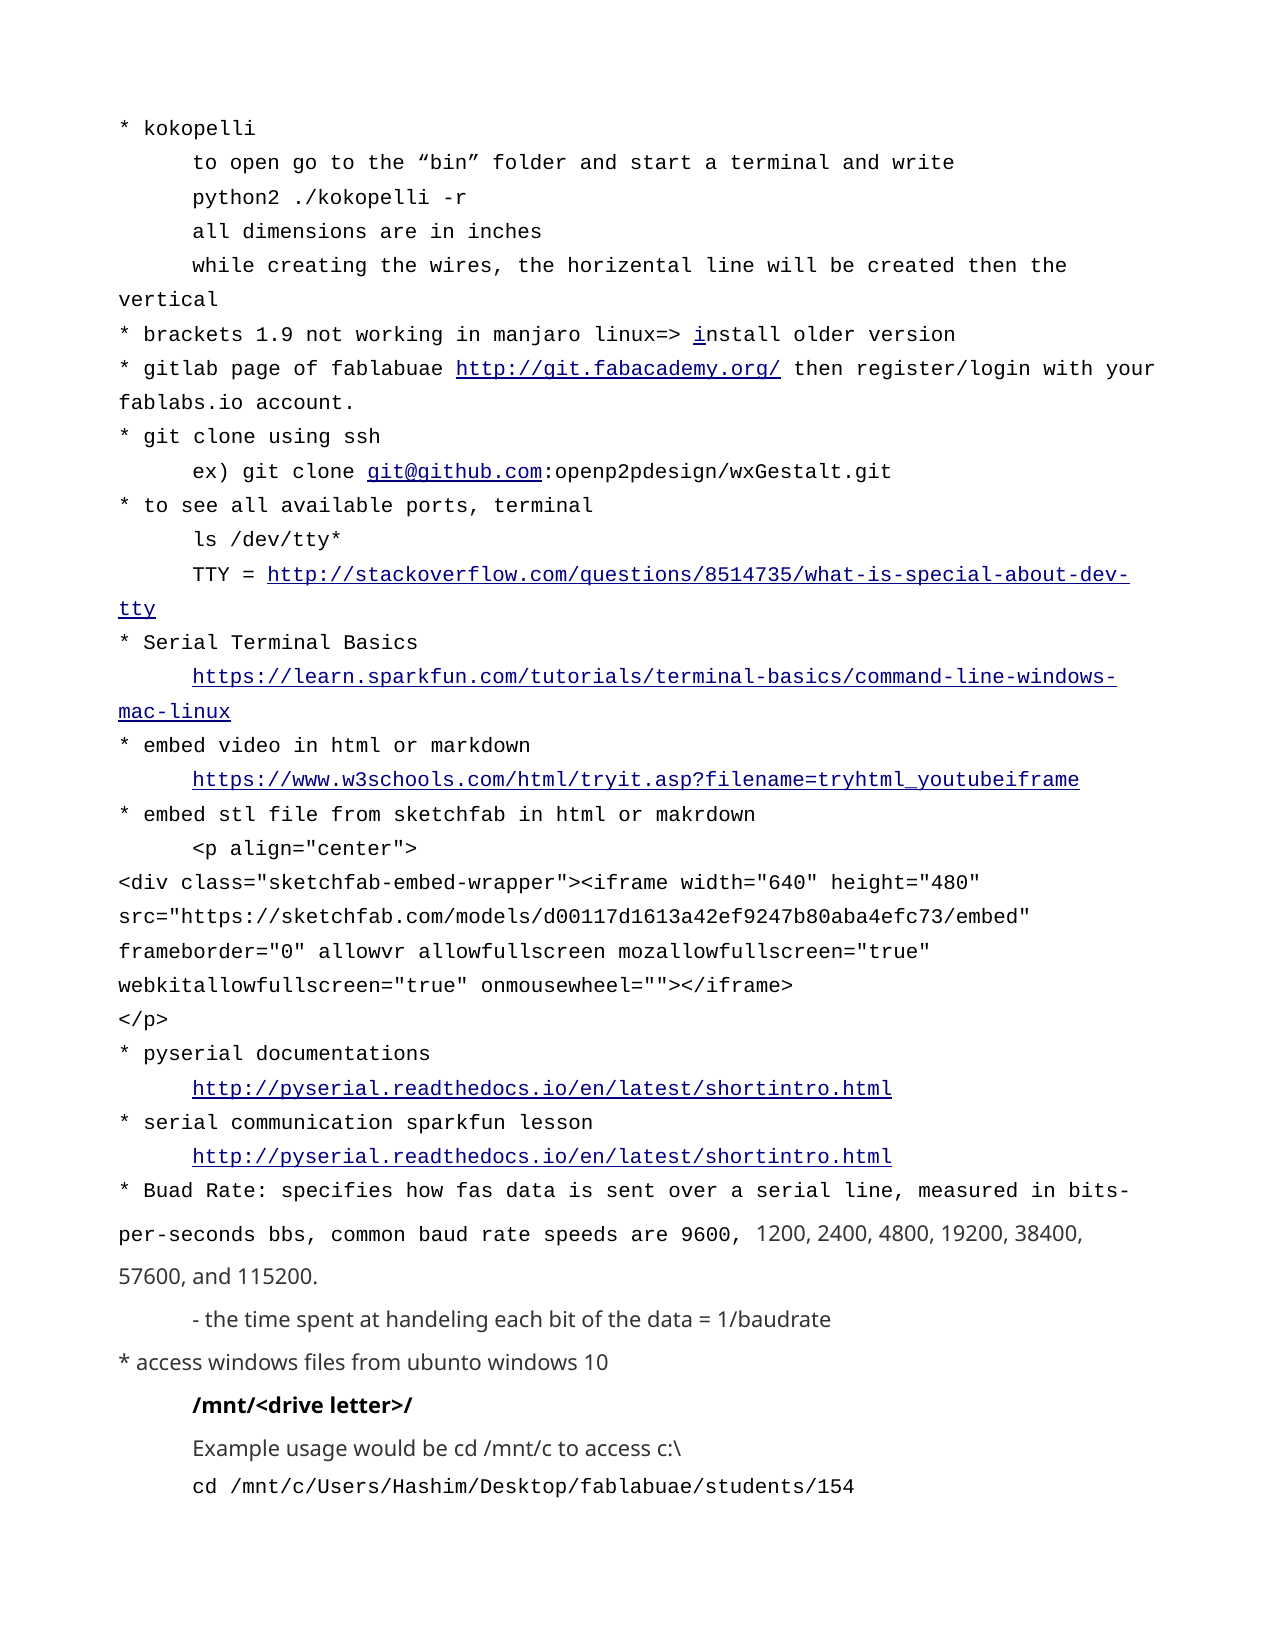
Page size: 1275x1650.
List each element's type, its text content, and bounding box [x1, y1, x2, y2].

text https://www.w3schools.com/html/tryit.asp?filename=tryhtml_youtubeiframe [118, 769, 1157, 793]
text * kokopelli [118, 118, 1157, 142]
text * Buad Rate: specifies how fas data is sent over a serial line, measured in bits-per-seconds bbs, common baud rate speeds are 9600, 1200, 2400, 4800, 19200, 38400, 57600, and 115200. [118, 1181, 1157, 1290]
text all dimensions are in inches [118, 221, 1157, 244]
text * embed video in html or markdown [118, 735, 1157, 759]
text python2 ./kokopelli -r [118, 187, 1157, 210]
text https://learn.sparkfun.com/tutorials/terminal-basics/command-line-windows-mac-linux [118, 666, 1157, 724]
text * gitlab page of fablabuae http://git.fabacademy.org/ then register/login with your fablabs.io account. [118, 358, 1157, 416]
text while creating the wires, the horizental line will be created then the vertical [118, 255, 1157, 313]
text </p> [118, 1009, 1157, 1033]
text http://pyserial.readthedocs.io/en/latest/shortintro.html [118, 1146, 1157, 1170]
text <p align="center"> [118, 838, 1157, 861]
text ex) git clone git@github.com:openp2pdesign/wxGestalt.git [118, 461, 1157, 484]
text * access windows files from ubunto windows 10 [118, 1347, 1157, 1377]
text * embed stl file from sketchfab in html or makrdown [118, 803, 1157, 827]
text - the time spent at handeling each bit of the data = 1/baudrate [118, 1304, 1157, 1333]
text * git clone using ssh [118, 427, 1157, 450]
text * serial communication sparkfun lesson [118, 1112, 1157, 1136]
text * pyserial documentations [118, 1043, 1157, 1067]
text <div class="sketchfab-embed-wrapper"><iframe width="640" height="480" src="https://sketchfab.com/models/d00117d1613a42ef9247b80aba4efc73/embed" frameborder="0" allowvr allowfullscreen mozallowfullscreen="true" webkitallowfullscreen="true" onmousewheel=""></iframe> [118, 872, 1157, 998]
text to open go to the “bin” folder and start a terminal and write [118, 152, 1157, 176]
text * Serial Terminal Basics [118, 632, 1157, 656]
text ls /dev/tty* [118, 529, 1157, 553]
text http://pyserial.readthedocs.io/en/latest/shortintro.html [118, 1078, 1157, 1101]
text cd /mnt/c/Users/Hashim/Desktop/fablabuae/students/154 [118, 1476, 1157, 1500]
text /mnt/<drive letter>/ [118, 1390, 1157, 1420]
text Example usage would be cd /mnt/c to access c:\ [118, 1433, 1157, 1463]
text * brackets 1.9 not working in manjaro linux=> install older version [118, 324, 1157, 347]
text * to see all available ports, terminal [118, 495, 1157, 519]
text TTY = http://stackoverflow.com/questions/8514735/what-is-special-about-dev-tty [118, 564, 1157, 622]
